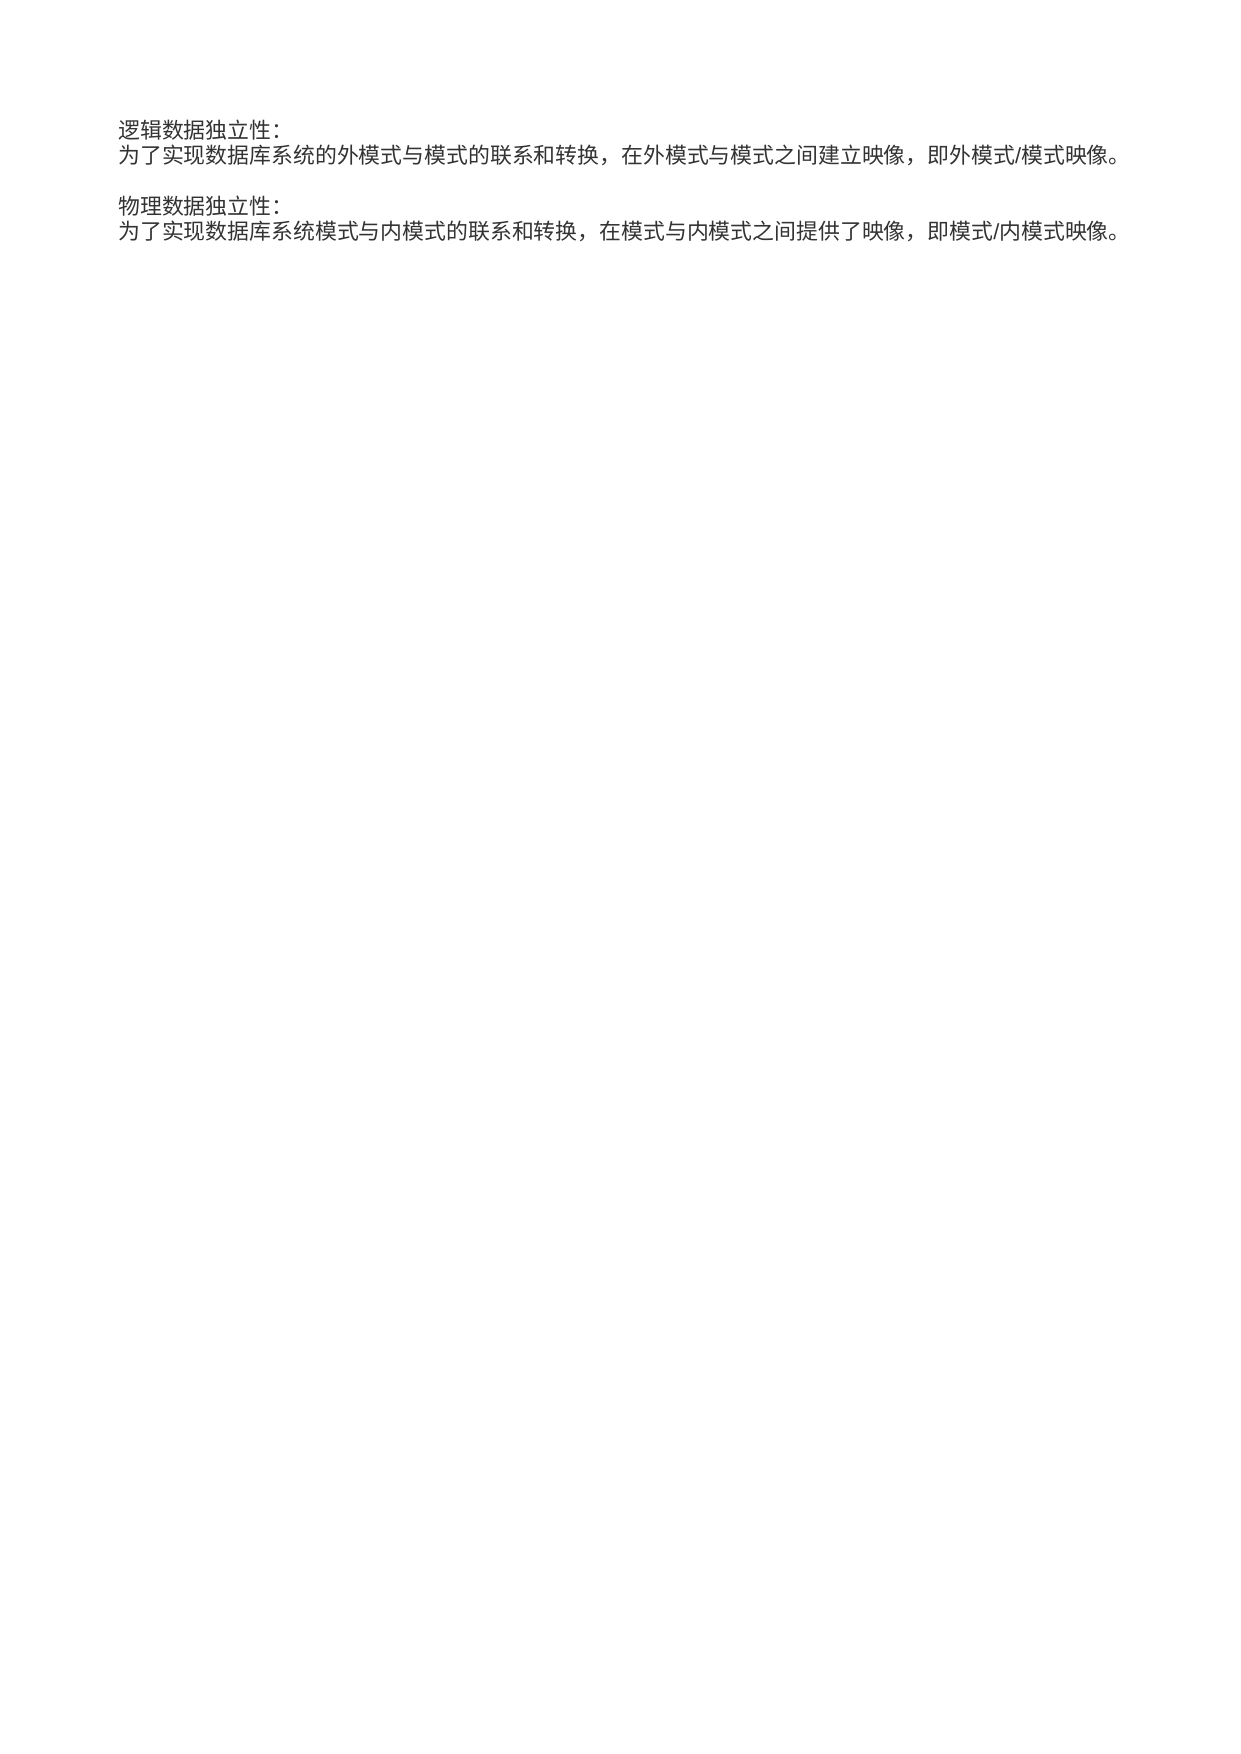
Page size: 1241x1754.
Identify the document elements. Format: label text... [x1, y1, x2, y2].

text 逻辑数据独立性： [118, 118, 1122, 143]
text 为了实现数据库系统的外模式与模式的联系和转换，在外模式与模式之间建立映像，即外模式/模式映像。 [118, 143, 1122, 168]
text 物理数据独立性： [118, 194, 1122, 219]
text 为了实现数据库系统模式与内模式的联系和转换，在模式与内模式之间提供了映像，即模式/内模式映像。 [118, 219, 1122, 244]
